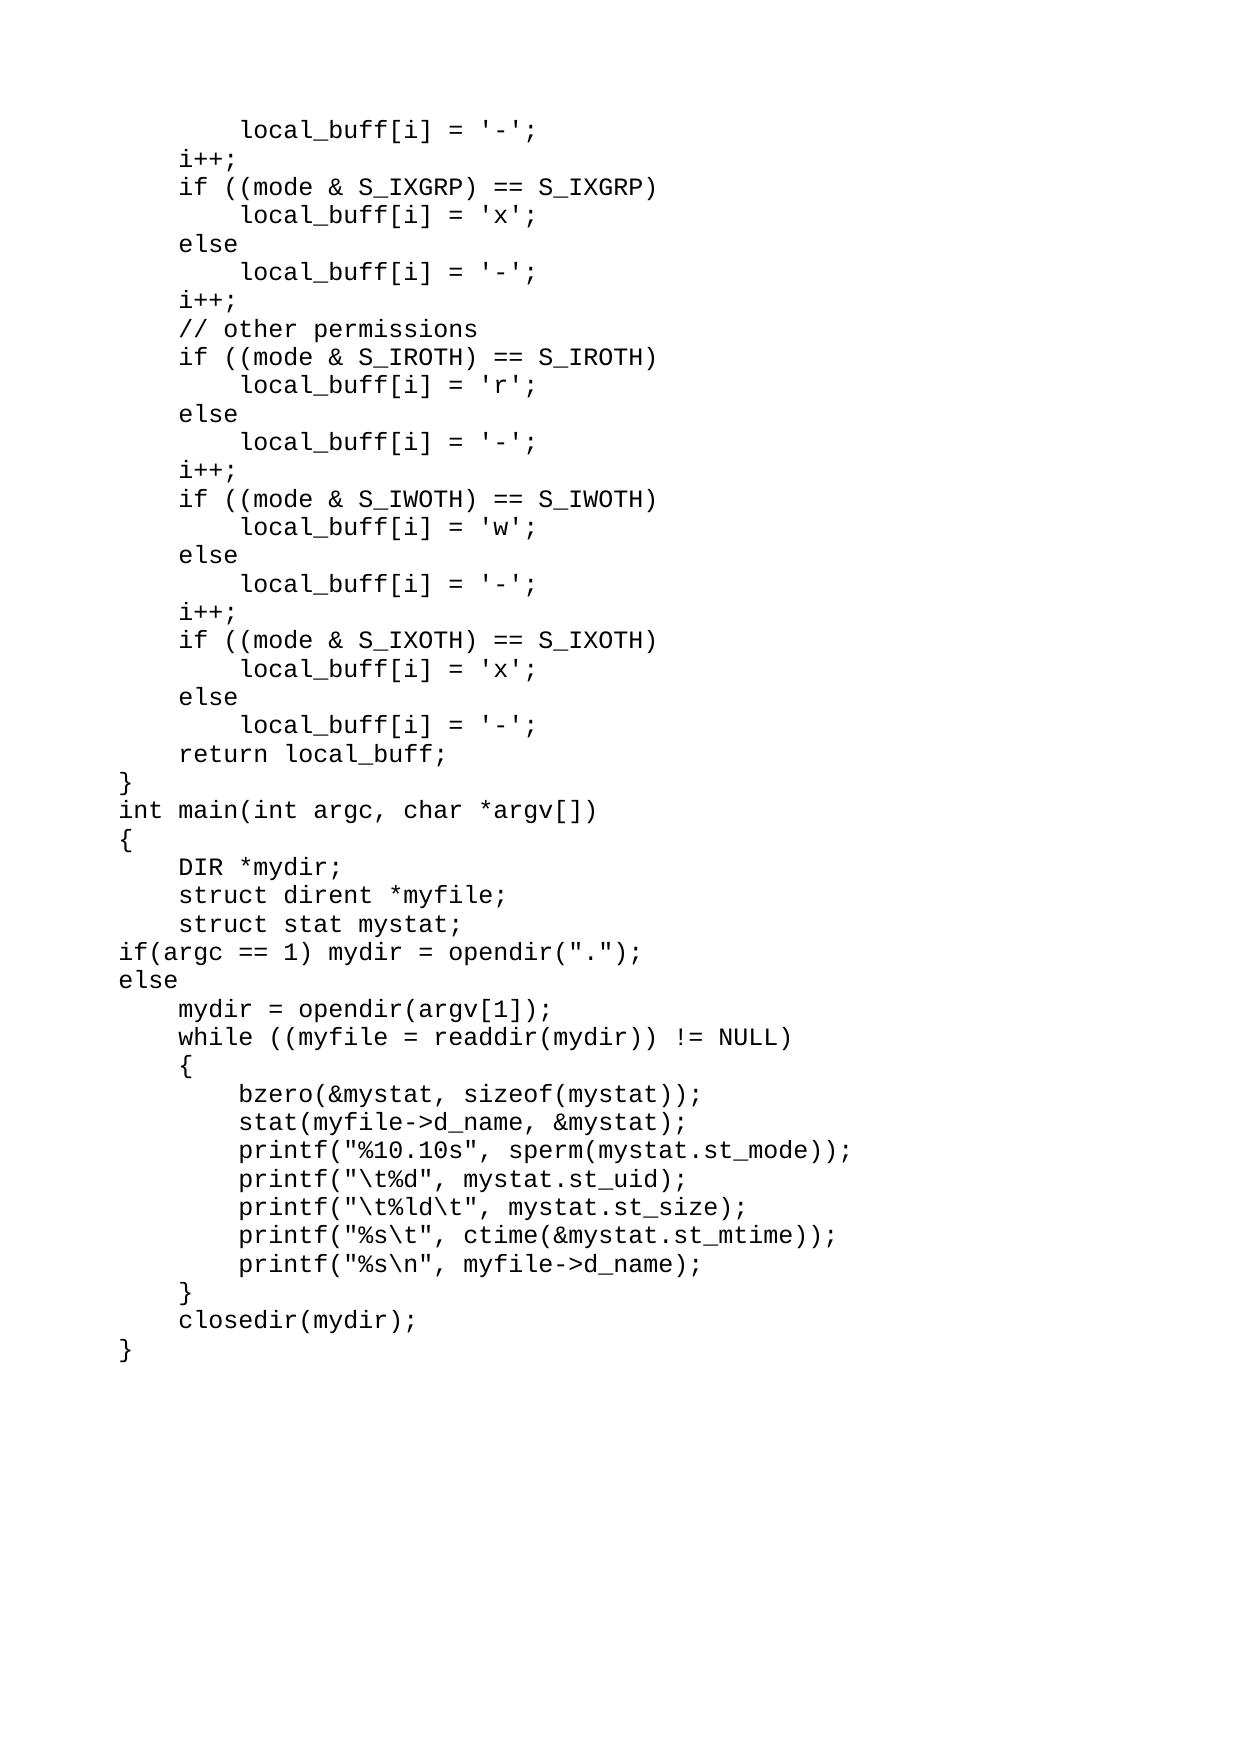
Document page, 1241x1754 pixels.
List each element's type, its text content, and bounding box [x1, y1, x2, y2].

text printf("\t%ld\t", mystat.st_size); [118, 1195, 1122, 1223]
text local_buff[i] = 'x'; [118, 203, 1122, 231]
text DIR *mydir; [118, 855, 1122, 883]
text closedir(mydir); [118, 1308, 1122, 1336]
text struct stat mystat; [118, 911, 1122, 940]
text mydir = opendir(argv[1]); [118, 996, 1122, 1025]
text { [118, 1053, 1122, 1081]
text return local_buff; [118, 741, 1122, 770]
text else [118, 231, 1122, 260]
text else [118, 685, 1122, 713]
text else [118, 543, 1122, 571]
text local_buff[i] = 'r'; [118, 373, 1122, 401]
text printf("\t%d", mystat.st_uid); [118, 1166, 1122, 1195]
text if ((mode & S_IXGRP) == S_IXGRP) [118, 175, 1122, 203]
text else [118, 968, 1122, 996]
text printf("%10.10s", sperm(mystat.st_mode)); [118, 1138, 1122, 1166]
text local_buff[i] = 'x'; [118, 656, 1122, 685]
text i++; [118, 458, 1122, 486]
text } [118, 770, 1122, 798]
text local_buff[i] = '-'; [118, 118, 1122, 146]
text local_buff[i] = '-'; [118, 571, 1122, 600]
text stat(myfile->d_name, &mystat); [118, 1110, 1122, 1138]
text i++; [118, 288, 1122, 316]
text printf("%s\n", myfile->d_name); [118, 1251, 1122, 1280]
text if ((mode & S_IROTH) == S_IROTH) [118, 345, 1122, 373]
text bzero(&mystat, sizeof(mystat)); [118, 1081, 1122, 1110]
text local_buff[i] = '-'; [118, 713, 1122, 741]
text local_buff[i] = '-'; [118, 430, 1122, 458]
text local_buff[i] = 'w'; [118, 515, 1122, 543]
text // other permissions [118, 316, 1122, 345]
text printf("%s\t", ctime(&mystat.st_mtime)); [118, 1223, 1122, 1251]
text int main(int argc, char *argv[]) [118, 798, 1122, 826]
text if(argc == 1) mydir = opendir("."); [118, 940, 1122, 968]
text } [118, 1280, 1122, 1308]
text i++; [118, 146, 1122, 175]
text else [118, 401, 1122, 430]
text local_buff[i] = '-'; [118, 260, 1122, 288]
text while ((myfile = readdir(mydir)) != NULL) [118, 1025, 1122, 1053]
text if ((mode & S_IXOTH) == S_IXOTH) [118, 628, 1122, 656]
text } [118, 1336, 1122, 1365]
text struct dirent *myfile; [118, 883, 1122, 911]
text if ((mode & S_IWOTH) == S_IWOTH) [118, 486, 1122, 515]
text i++; [118, 600, 1122, 628]
text { [118, 826, 1122, 855]
